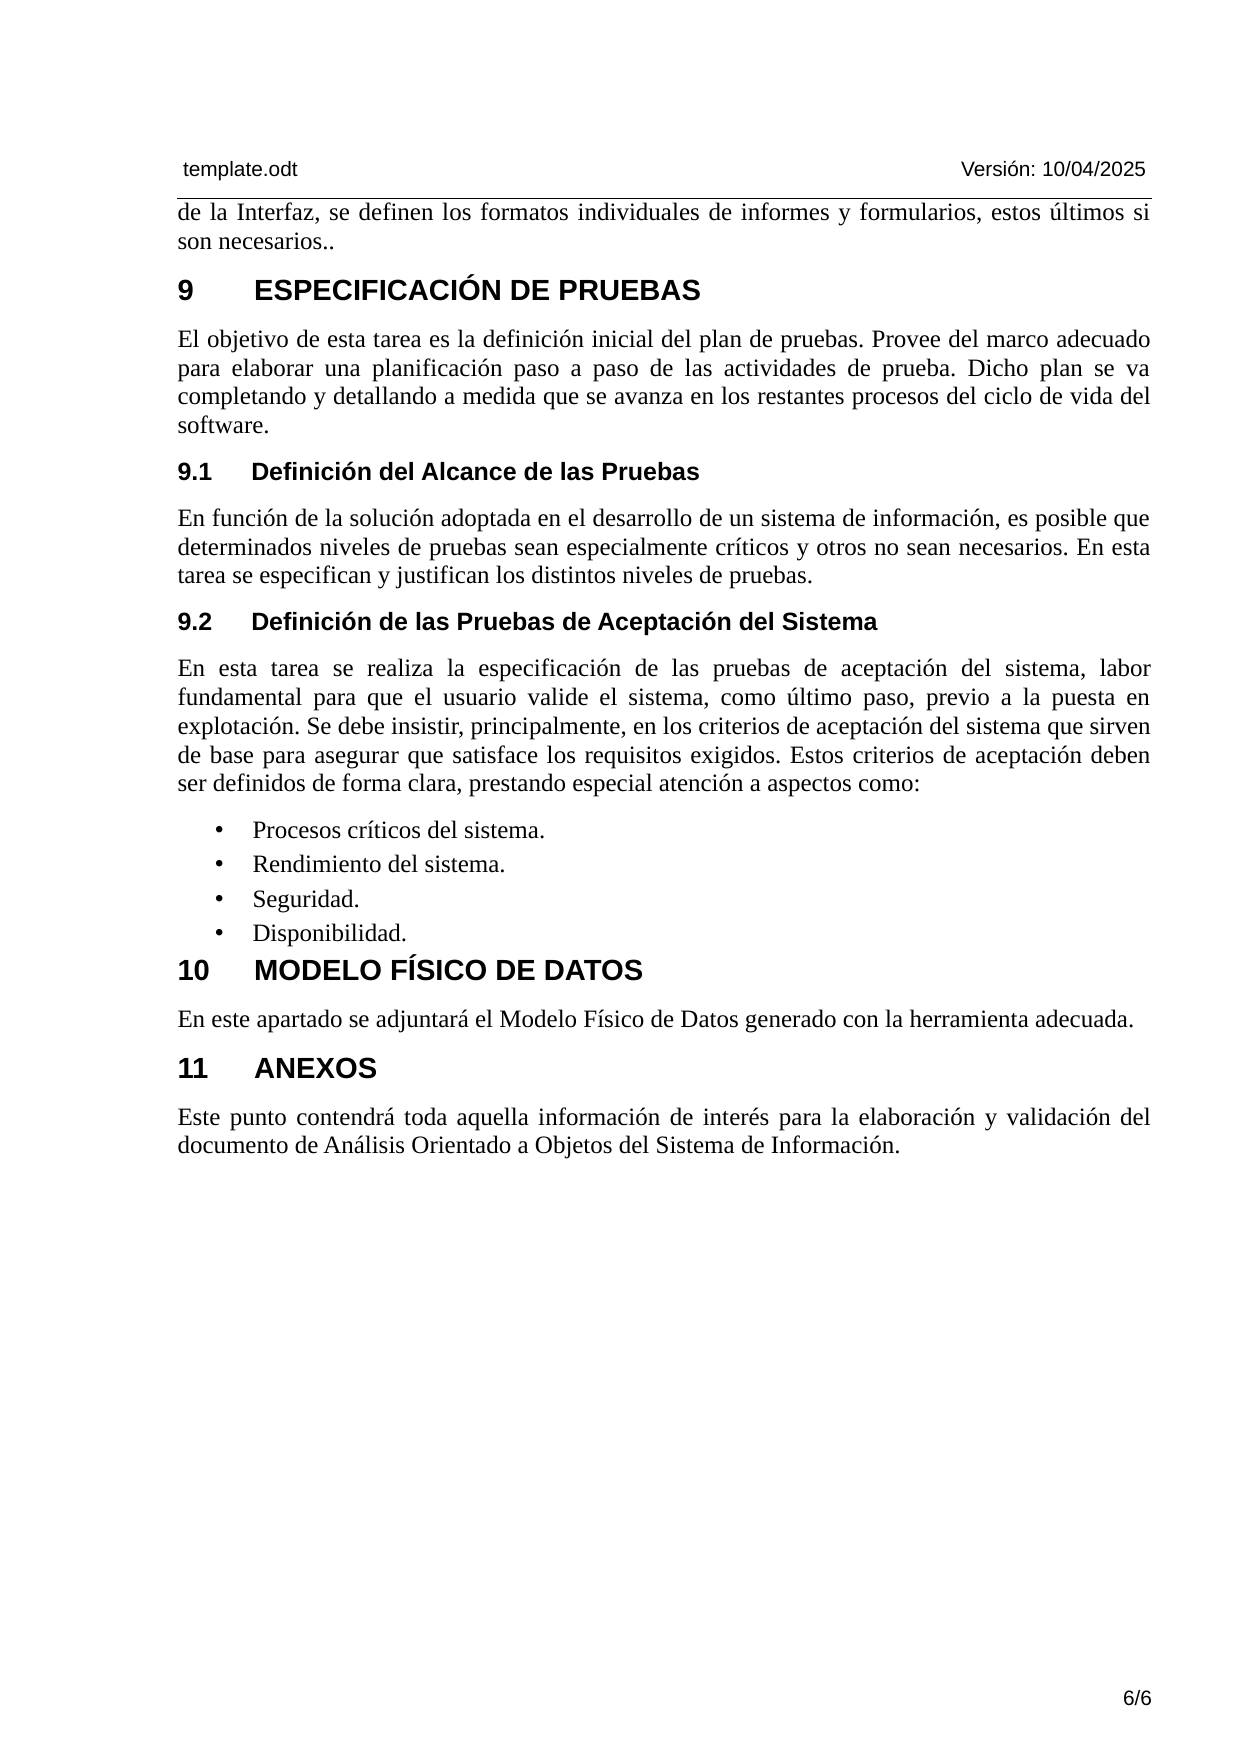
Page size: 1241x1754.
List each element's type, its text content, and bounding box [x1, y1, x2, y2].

text Este punto contendrá toda aquella información de interés para la elaboración y validación del documento de Análisis Orientado a Objetos del Sistema de Información. [177, 1102, 1152, 1159]
text El objetivo de esta tarea es la definición inicial del plan de pruebas. Provee del marco adecuado para elaborar una planificación paso a paso de las actividades de prueba. Dicho plan se va completando y detallando a medida que se avanza en los restantes procesos del ciclo de vida del software. [177, 324, 1152, 439]
list Rendimiento del sistema. [215, 849, 1152, 878]
text En esta tarea se realiza la especificación de las pruebas de aceptación del sistema, labor fundamental para que el usuario valide el sistema, como último paso, previo a la puesta en explotación. Se debe insistir, principalmente, en los criterios de aceptación del sistema que sirven de base para asegurar que satisface los requisitos exigidos. Estos criterios de aceptación deben ser definidos de forma clara, prestando especial atención a aspectos como: [177, 653, 1152, 797]
subtitle Definición de las Pruebas de Aceptación del Sistema [177, 607, 1152, 636]
text En función de la solución adoptada en el desarrollo de un sistema de información, es posible que determinados niveles de pruebas sean especialmente críticos y otros no sean necesarios. En esta tarea se especifican y justifican los distintos niveles de pruebas. [177, 503, 1152, 589]
list Disponibilidad. [215, 918, 1152, 947]
subtitle ANEXOS [177, 1051, 1152, 1084]
text de la Interfaz, se definen los formatos individuales de informes y formularios, estos últimos si son necesarios.. [177, 199, 1152, 255]
subtitle MODELO FÍSICO DE DATOS [177, 953, 1152, 986]
subtitle Definición del Alcance de las Pruebas [177, 457, 1152, 485]
list Procesos críticos del sistema. [215, 815, 1152, 844]
subtitle ESPECIFICACIÓN DE PRUEBAS [177, 273, 1152, 306]
list Seguridad. [215, 884, 1152, 913]
text En este apartado se adjuntará el Modelo Físico de Datos generado con la herramienta adecuada. [177, 1004, 1152, 1033]
